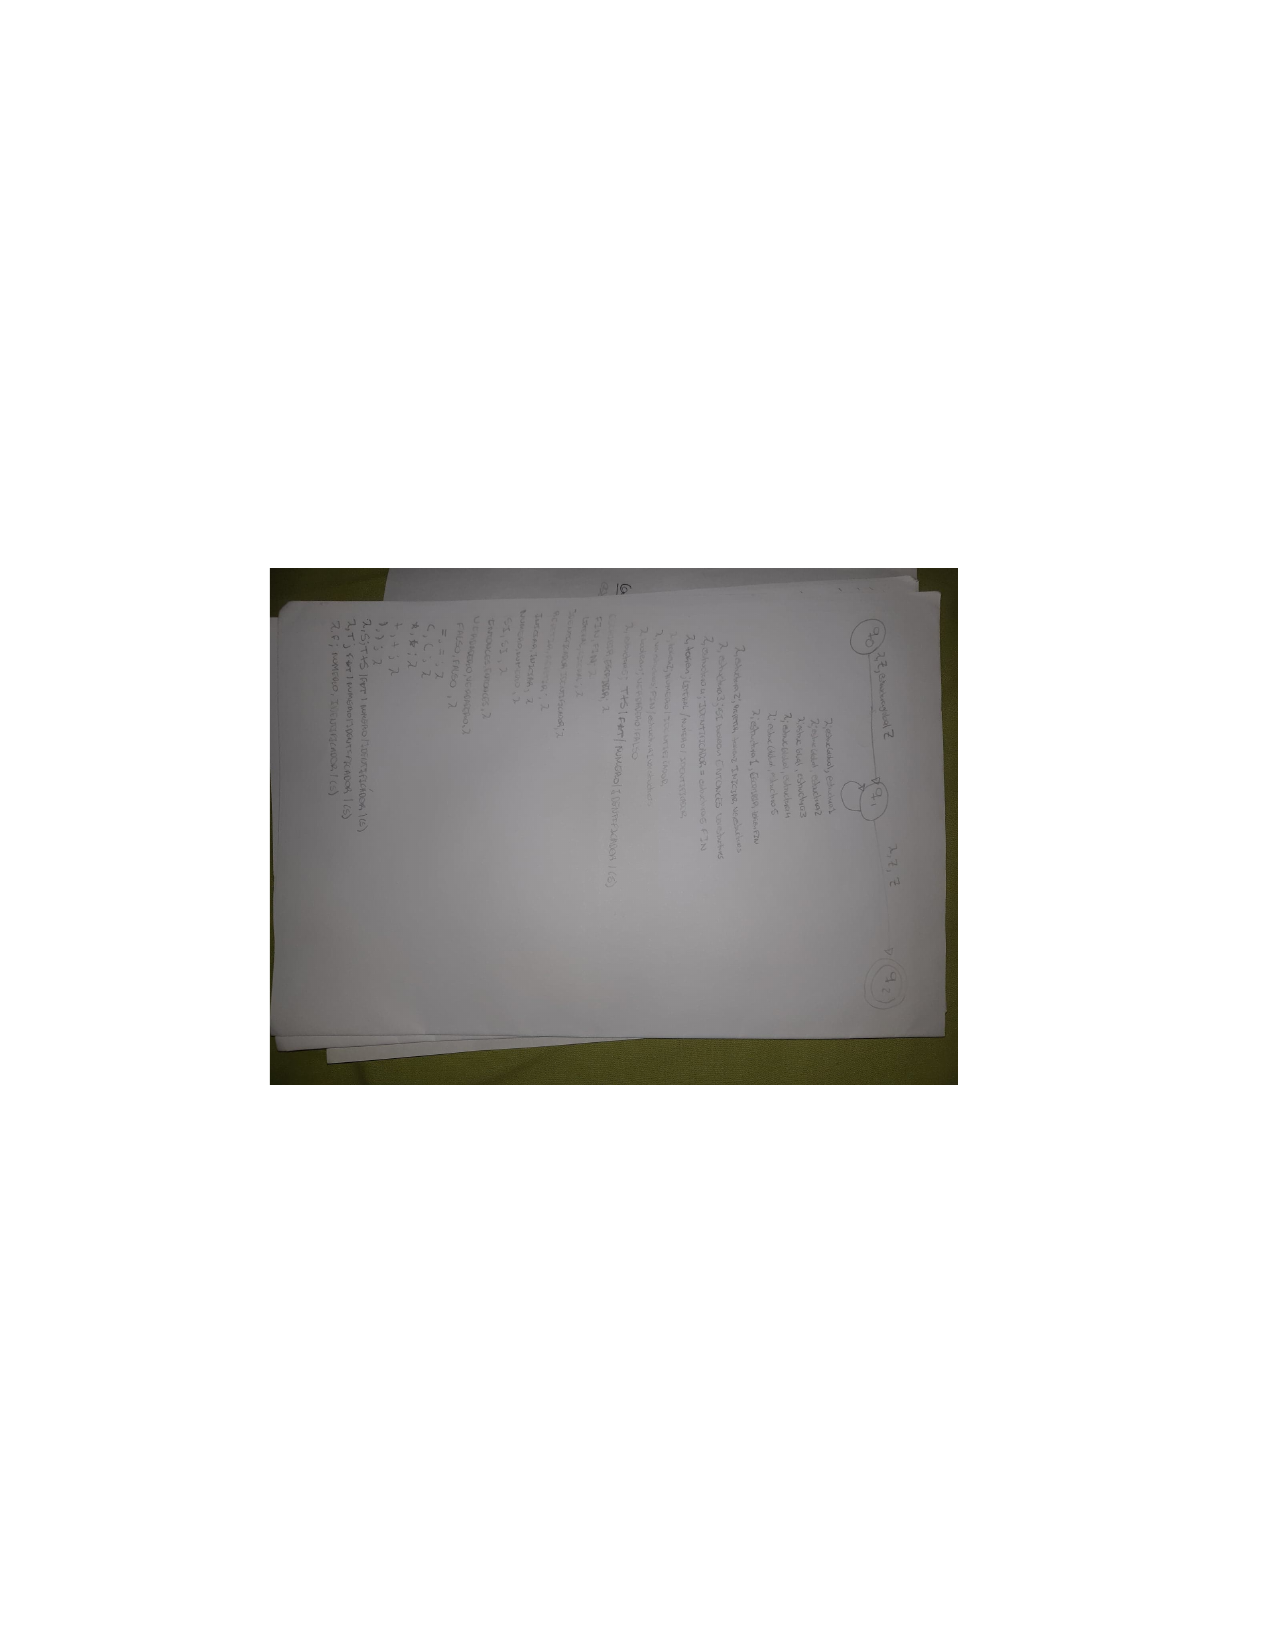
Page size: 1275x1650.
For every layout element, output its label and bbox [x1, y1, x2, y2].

picture [269, 568, 958, 1085]
